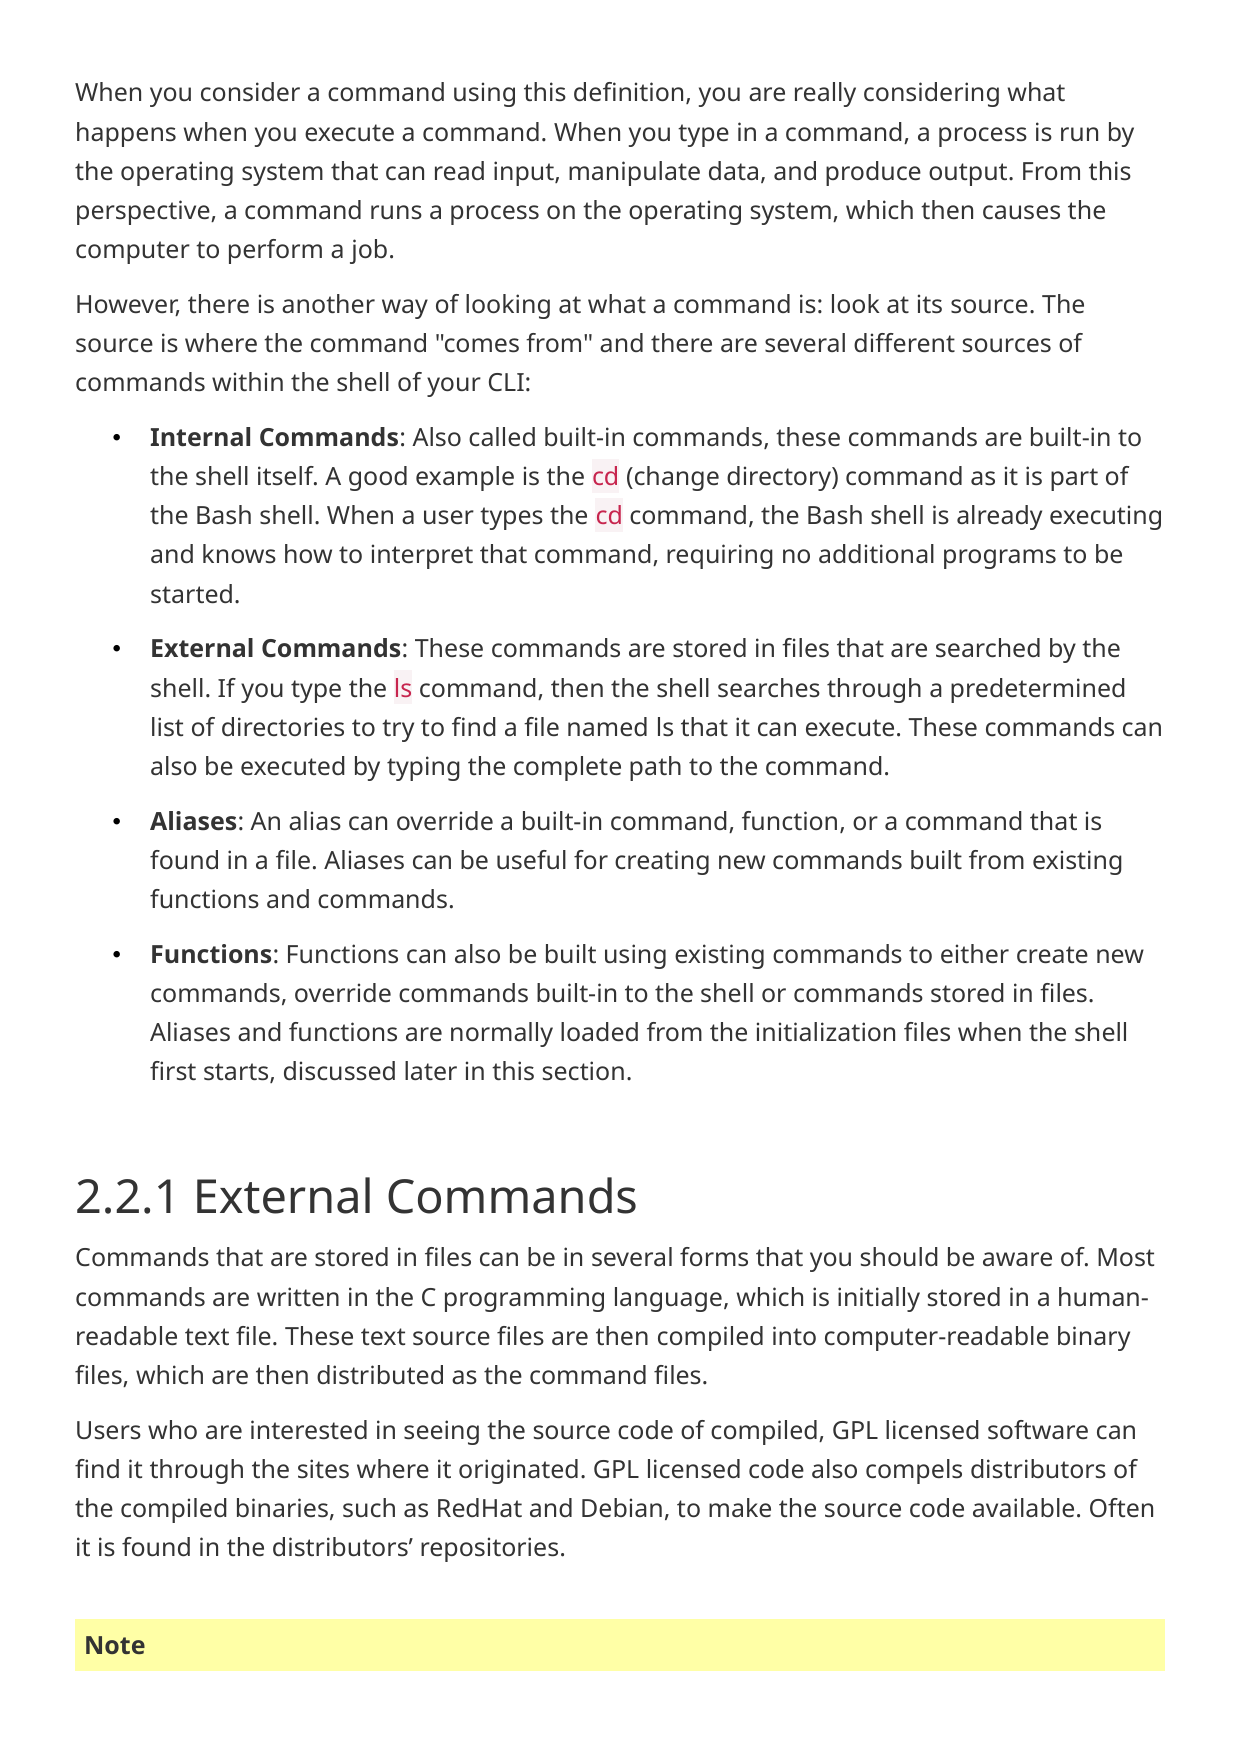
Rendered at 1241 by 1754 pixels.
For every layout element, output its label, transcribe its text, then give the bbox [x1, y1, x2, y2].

text When you consider a command using this definition, you are really considering what happens when you execute a command. When you type in a command, a process is run by the operating system that can read input, manipulate data, and produce output. From this perspective, a command runs a process on the operating system, which then causes the computer to perform a job. [75, 75, 1165, 266]
text ‌⁠​However, there is another way of looking at what a command is: look at its source. The source is where the command "comes from" and there are several different sources of commands within the shell of your CLI: [75, 286, 1165, 399]
text Users who are interested in seeing the source code of compiled, GPL licensed software can find it through the sites where it originated. GPL licensed code also compels distributors of the compiled binaries, such as RedHat and Debian, to make the source code available. Often it is found in the distributors’ repositories. [75, 1412, 1165, 1564]
text Note [75, 1619, 1165, 1671]
subtitle 2.2.1 External Commands [75, 1164, 1165, 1227]
list Internal Commands: Also called built-in commands, these commands are built-in to the shell itself. A good example is the cd (change directory) command as it is part of the Bash shell. When a user types the cd command, the Bash shell is already executing and knows how to interpret that command, requiring no additional programs to be started. [112, 419, 1165, 610]
list Aliases: An alias can override a built-in command, function, or a command that is found in a file. Aliases can be useful for creating new commands built from existing functions and commands. [112, 803, 1165, 916]
list External Commands: These commands are stored in files that are searched by the shell. If you type the ls command, then the shell searches through a predetermined list of directories to try to find a file named ls that it can execute. These commands can also be executed by typing the complete path to the command. [112, 631, 1165, 783]
list Functions: Functions can also be built using existing commands to either create new commands, override commands built-in to the shell or commands stored in files. Aliases and functions are normally loaded from the initialization files when the shell first starts, discussed later in this section. [112, 936, 1165, 1088]
text Commands that are stored in files can be in several forms that you should be aware of. Most commands are written in the C programming language, which is initially stored in a human-readable text file. These text source files are then compiled into computer-readable binary files, which are then distributed as the command files. [75, 1240, 1165, 1392]
